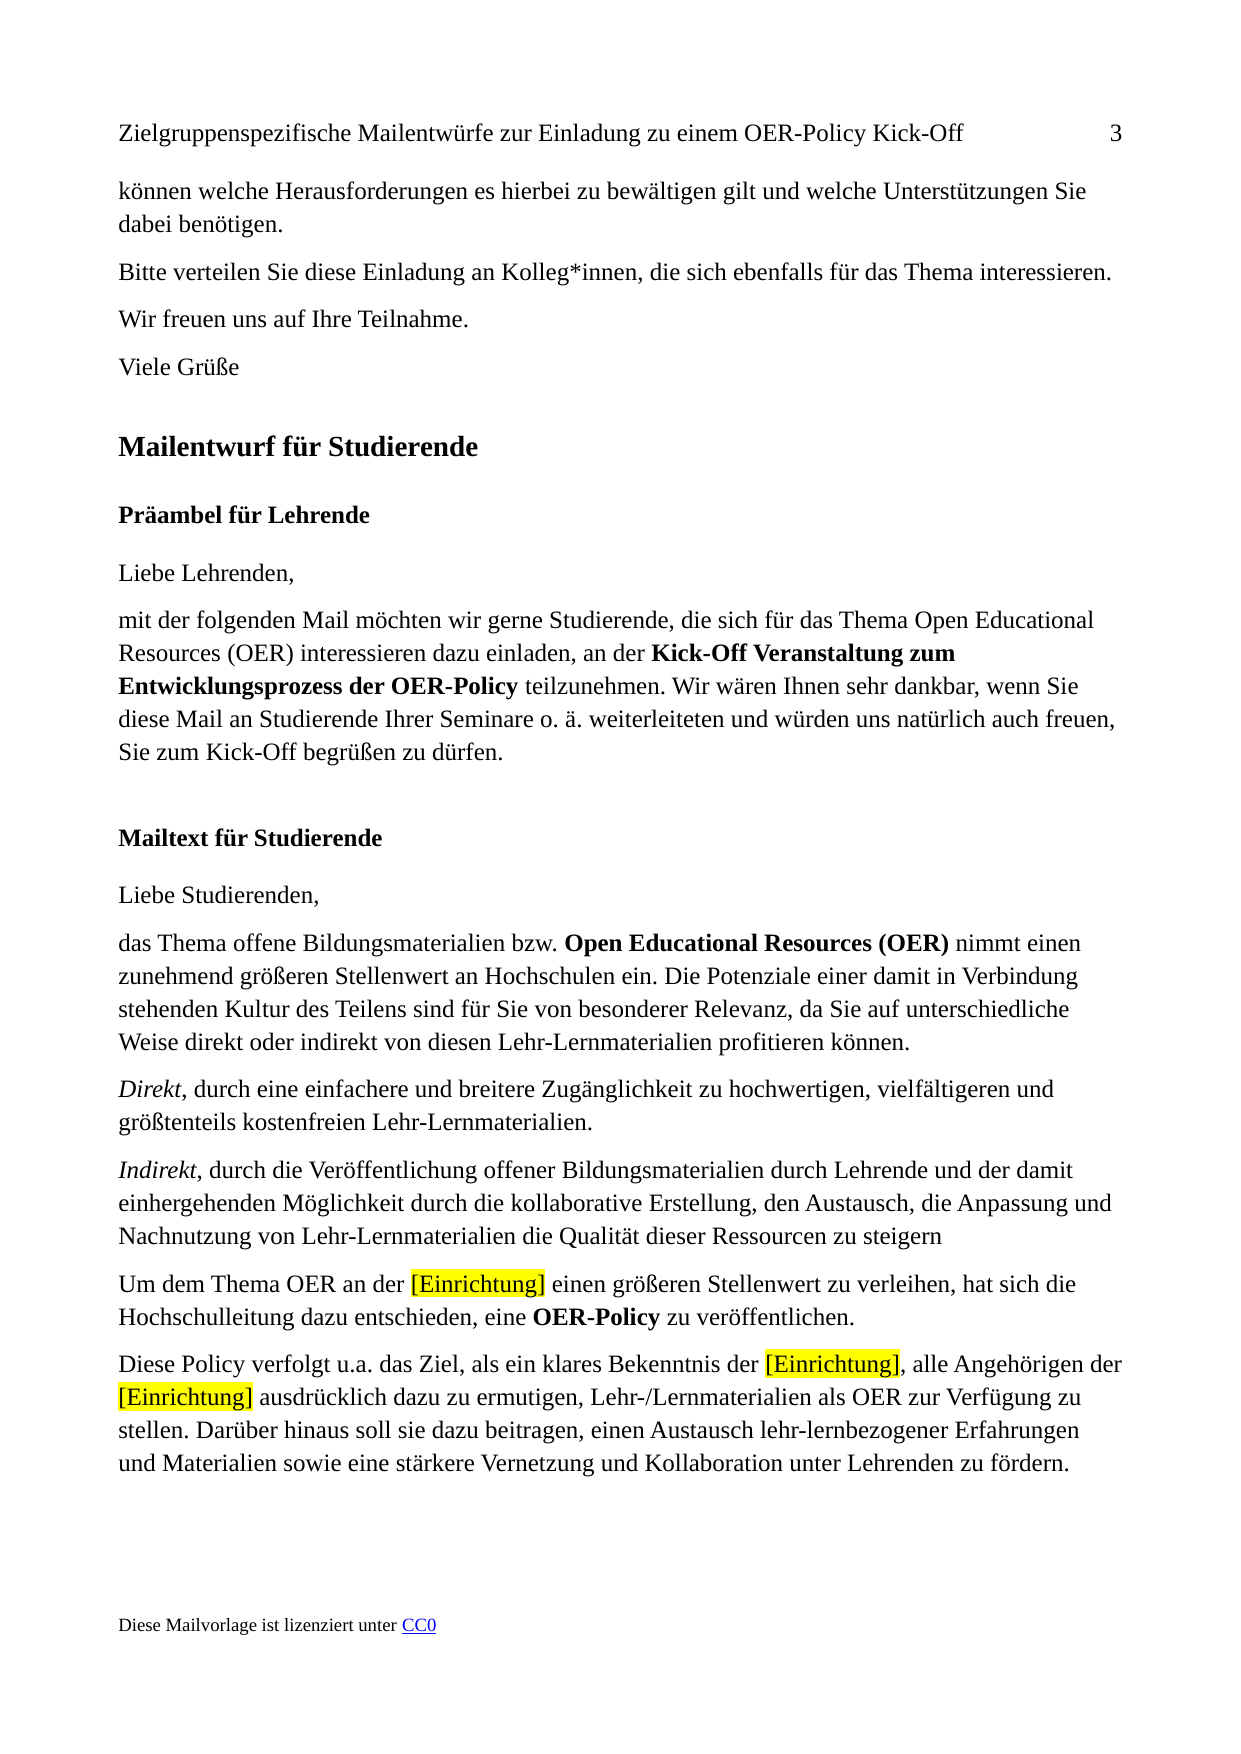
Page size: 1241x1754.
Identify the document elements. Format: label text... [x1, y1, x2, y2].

text Um dem Thema OER an der [Einrichtung] einen größeren Stellenwert zu verleihen, hat sich die Hochschulleitung dazu entschieden, eine OER-Policy zu veröffentlichen. [118, 1269, 1122, 1330]
text können welche Herausforderungen es hierbei zu bewältigen gilt und welche Unterstützungen Sie dabei benötigen. [118, 176, 1122, 238]
subtitle Präambel für Lehrende [118, 500, 1122, 529]
subtitle Mailtext für Studierende [118, 823, 1122, 851]
text das Thema offene Bildungsmaterialien bzw. Open Educational Resources (OER) nimmt einen zunehmend größeren Stellenwert an Hochschulen ein. Die Potenziale einer damit in Verbindung stehenden Kultur des Teilens sind für Sie von besonderer Relevanz, da Sie auf unterschiedliche Weise direkt oder indirekt von diesen Lehr-Lernmaterialien profitieren können. [118, 928, 1122, 1056]
text Wir freuen uns auf Ihre Teilnahme. [118, 304, 1122, 333]
text Viele Grüße [118, 352, 1122, 381]
text Liebe Studierenden, [118, 880, 1122, 909]
text Bitte verteilen Sie diese Einladung an Kolleg*innen, die sich ebenfalls für das Thema interessieren. [118, 257, 1122, 286]
text Liebe Lehrenden, [118, 558, 1122, 587]
subtitle Mailentwurf für Studierende [118, 429, 1122, 463]
text Diese Policy verfolgt u.a. das Ziel, als ein klares Bekenntnis der [Einrichtung], alle Angehörigen der [Einrichtung] ausdrücklich dazu zu ermutigen, Lehr-/Lernmaterialien als OER zur Verfügung zu stellen. Darüber hinaus soll sie dazu beitragen, einen Austausch lehr-lernbezogener Erfahrungen und Materialien sowie eine stärkere Vernetzung und Kollaboration unter Lehrenden zu fördern. [118, 1349, 1122, 1477]
text mit der folgenden Mail möchten wir gerne Studierende, die sich für das Thema Open Educational Resources (OER) interessieren dazu einladen, an der Kick-Off Veranstaltung zum Entwicklungsprozess der OER-Policy teilzunehmen. Wir wären Ihnen sehr dankbar, wenn Sie diese Mail an Studierende Ihrer Seminare o. ä. weiterleiteten und würden uns natürlich auch freuen, Sie zum Kick-Off begrüßen zu dürfen. [118, 605, 1122, 766]
text Indirekt, durch die Veröffentlichung offener Bildungsmaterialien durch Lehrende und der damit einhergehenden Möglichkeit durch die kollaborative Erstellung, den Austausch, die Anpassung und Nachnutzung von Lehr-Lernmaterialien die Qualität dieser Ressourcen zu steigern [118, 1155, 1122, 1250]
text Direkt, durch eine einfachere und breitere Zugänglichkeit zu hochwertigen, vielfältigeren und größtenteils kostenfreien Lehr-Lernmaterialien. [118, 1074, 1122, 1136]
